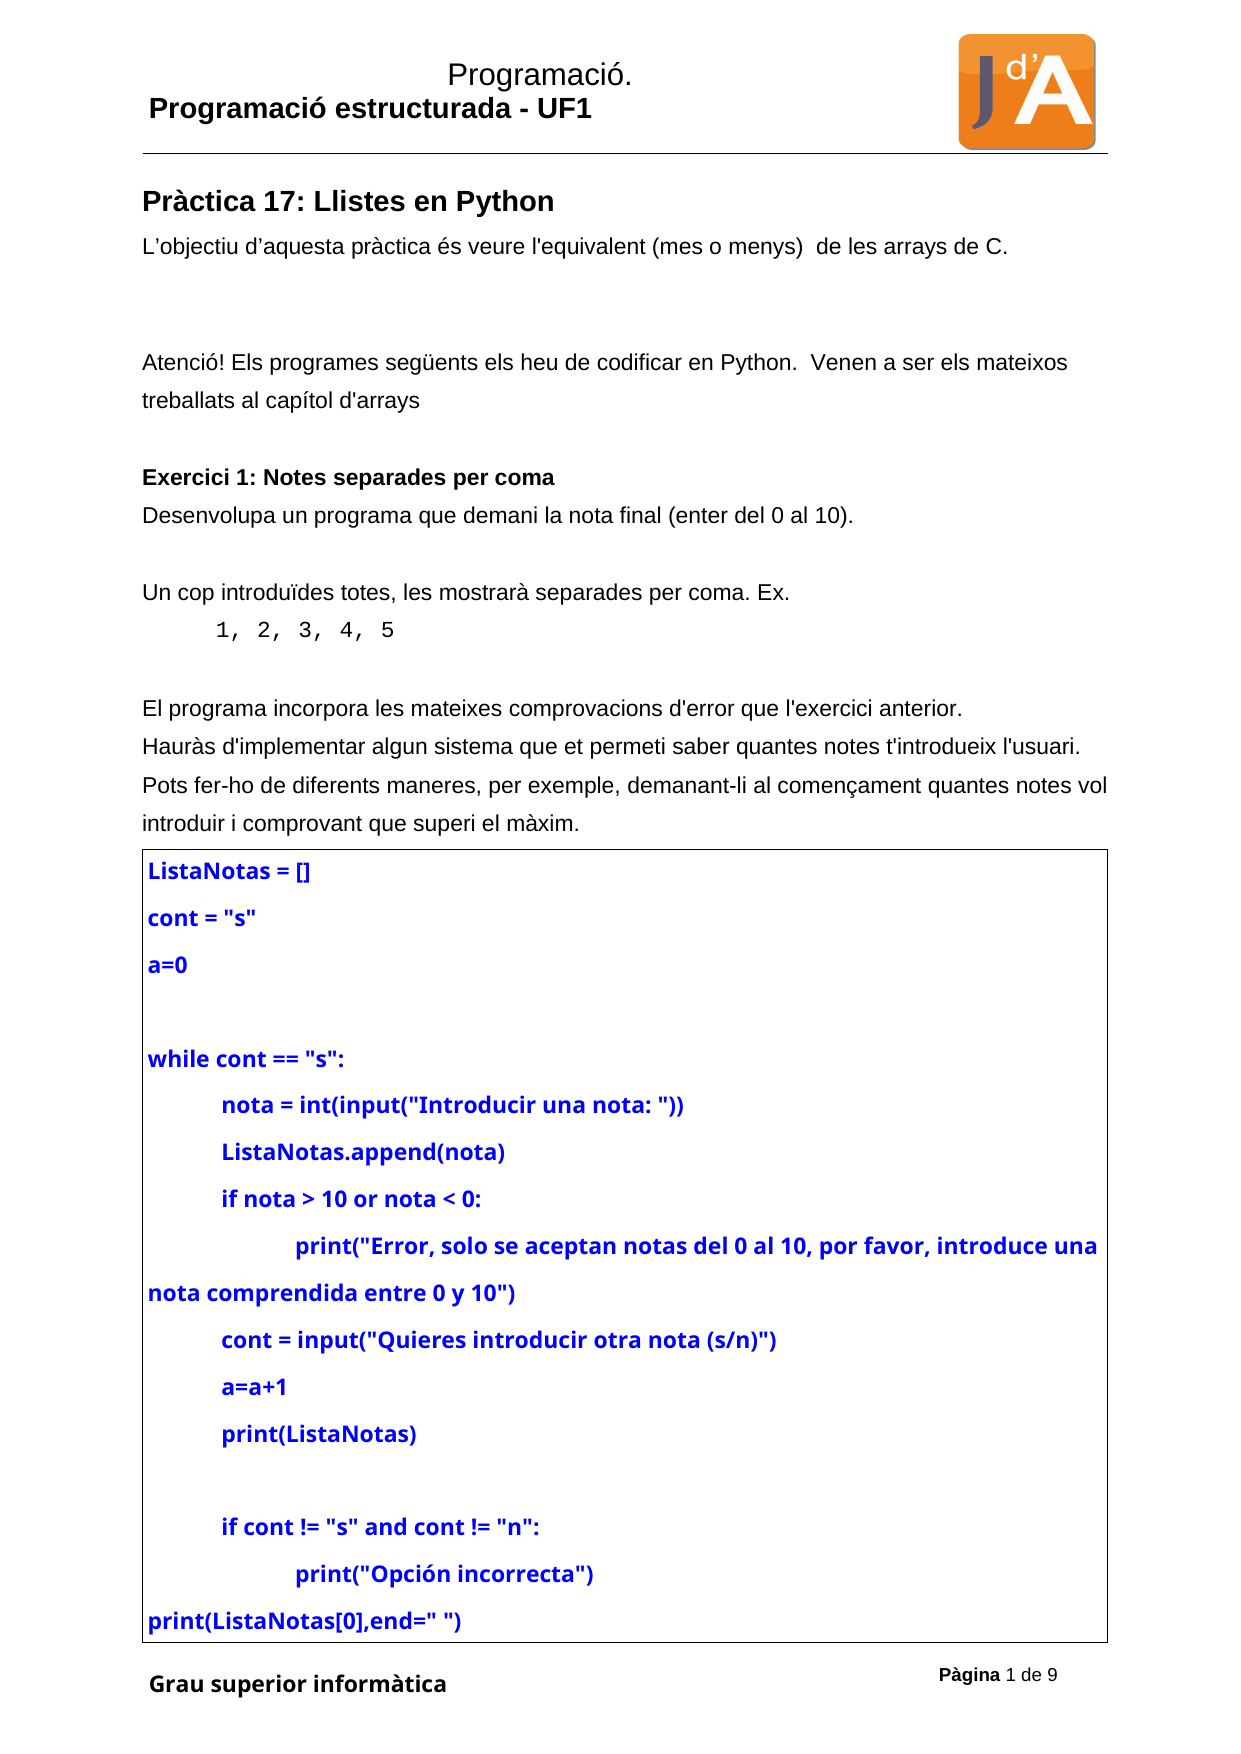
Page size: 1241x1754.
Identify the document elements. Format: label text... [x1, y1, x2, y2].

text Desenvolupa un programa que demani la nota final (enter del 0 al 10). [142, 503, 1107, 528]
text Atenció! Els programes següents els heu de codificar en Python. Venen a ser els mateixos treballats al capítol d'arrays [142, 349, 1107, 413]
text El programa incorpora les mateixes comprovacions d'error que l'exercici anterior. [142, 696, 1107, 721]
text L’objectiu d’aquesta pràctica és veure l'equivalent (mes o menys) de les arrays de C. [142, 234, 1107, 259]
picture [958, 34, 1096, 150]
text Pràctica 17: Llistes en Python [142, 185, 1107, 218]
table_header ListaNotas = [] cont = "s" a=0 while cont == "s": nota = int(input("Introducir una nota: ")) ListaNotas.append(nota) if nota > 10 or nota < 0: print("Error, solo se aceptan notas del 0 al 10, por favor, introduce una nota comprendida entre 0 y 10") cont = input("Quieres introducir otra nota (s/n)") a=a+1 print(ListaNotas) if cont != "s" and cont != "n": print("Opción incorrecta") print(ListaNotas[0],end=" ") [143, 850, 1107, 1642]
text 1, 2, 3, 4, 5 [216, 618, 1107, 644]
text Hauràs d'implementar algun sistema que et permeti saber quantes notes t'introdueix l'usuari. Pots fer-ho de diferents maneres, per exemple, demanant-li al començament quantes notes vol introduir i comprovant que superi el màxim. [142, 734, 1107, 836]
text Exercici 1: Notes separades per coma [142, 464, 1107, 490]
text Un cop introduïdes totes, les mostrarà separades per coma. Ex. [142, 580, 1107, 605]
